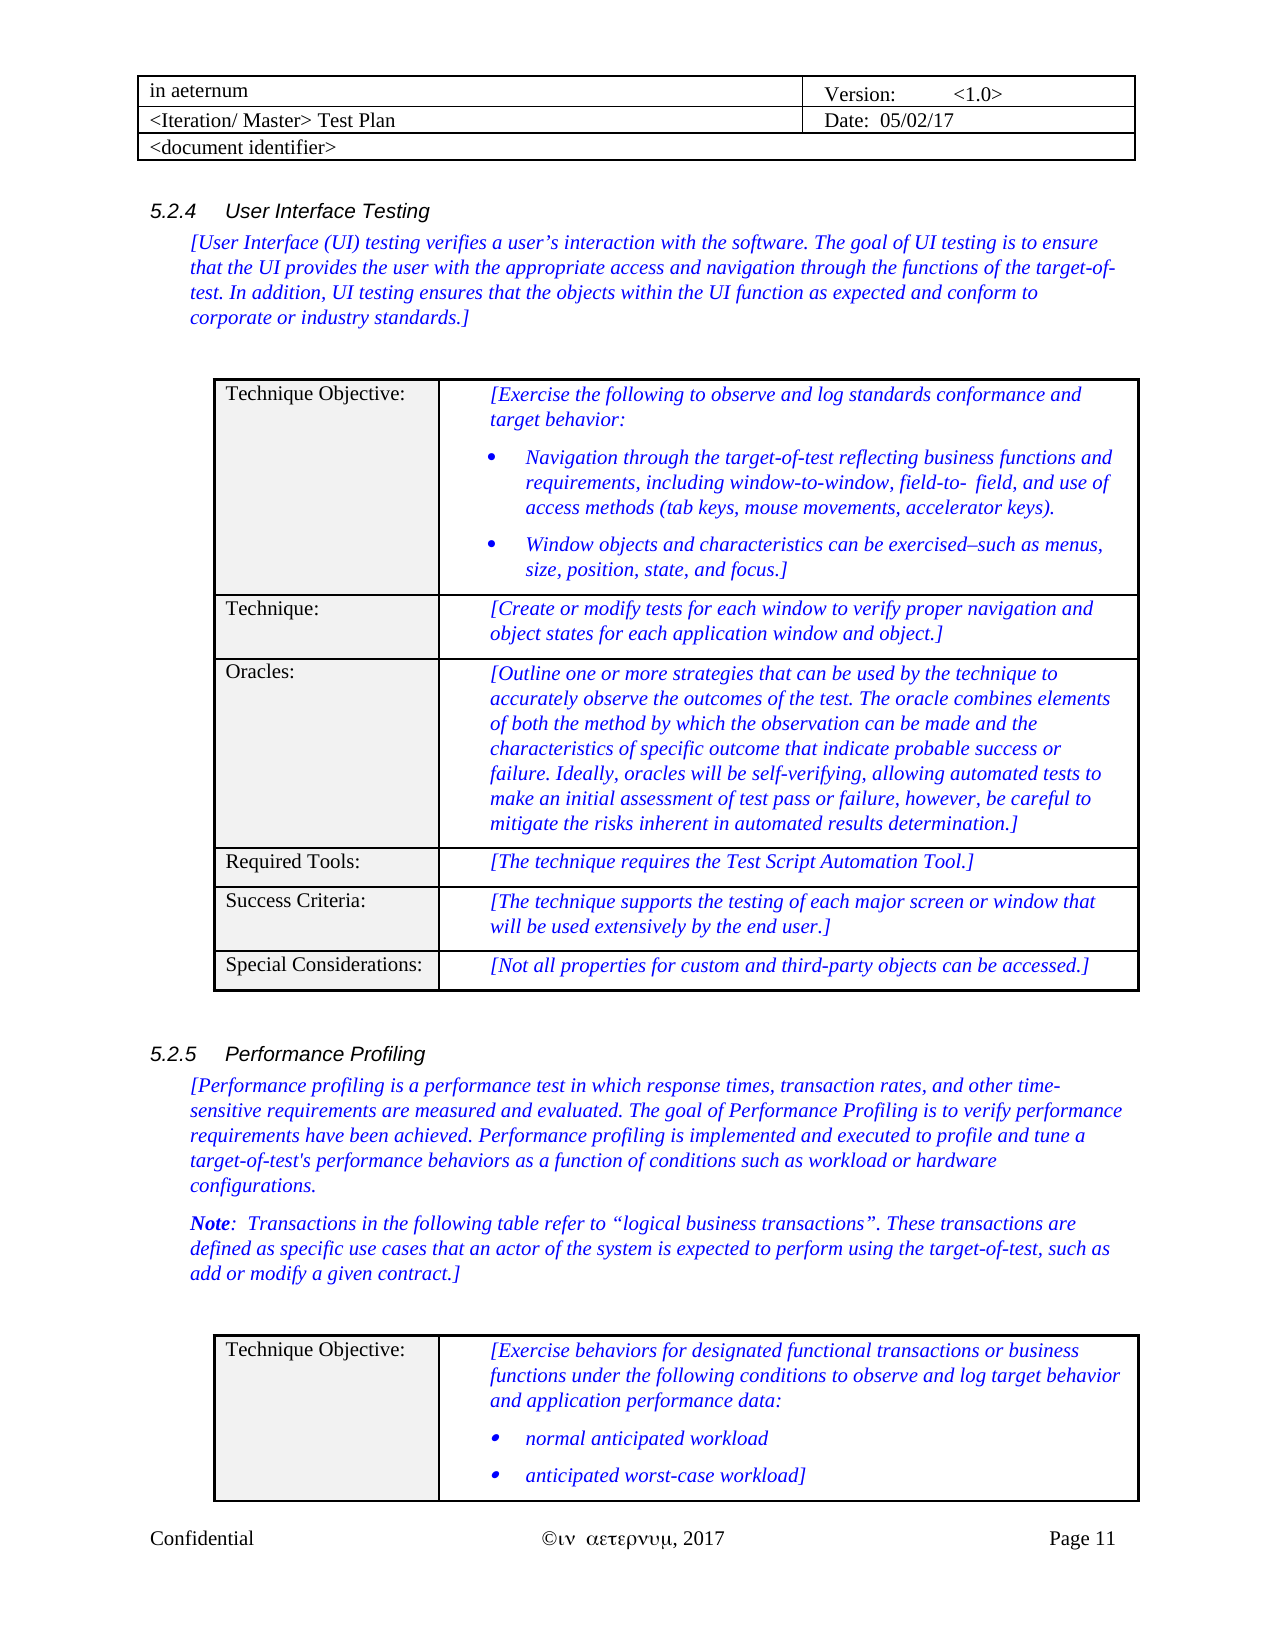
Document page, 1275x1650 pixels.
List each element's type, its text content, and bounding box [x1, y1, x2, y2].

table_cell [Not all properties for custom and third-party objects can be accessed.] [440, 952, 1137, 989]
table_header Technique Objective: [216, 381, 438, 594]
table_header [Exercise behaviors for designated functional transactions or business functions under the following conditions to observe and log target behavior and application performance data:  normal anticipated workload  anticipated worst-case workload] [440, 1337, 1137, 1500]
subtitle Performance Profiling [150, 1041, 1125, 1066]
text Note: Transactions in the following table refer to “logical business transactions”. These transactions are defined as specific use cases that an actor of the system is expected to perform using the target-of-test, such as add or modify a given contract.] [190, 1210, 1125, 1285]
table_cell Technique: [216, 596, 438, 658]
subtitle User Interface Testing [150, 198, 1125, 223]
table_cell Special Considerations: [216, 952, 438, 989]
table_cell Required Tools: [216, 849, 438, 886]
table_cell Oracles: [216, 660, 438, 847]
table_cell [Create or modify tests for each window to verify proper navigation and object states for each application window and object.] [440, 596, 1137, 658]
table_cell [The technique supports the testing of each major screen or window that will be used extensively by the end user.] [440, 888, 1137, 950]
table_header Technique Objective: [216, 1337, 438, 1500]
table_cell [Outline one or more strategies that can be used by the technique to accurately observe the outcomes of the test. The oracle combines elements of both the method by which the observation can be made and the characteristics of specific outcome that indicate probable success or failure. Ideally, oracles will be self-verifying, allowing automated tests to make an initial assessment of test pass or failure, however, be careful to mitigate the risks inherent in automated results determination.] [440, 660, 1137, 847]
text [User Interface (UI) testing verifies a user’s interaction with the software. The goal of UI testing is to ensure that the UI provides the user with the appropriate access and navigation through the functions of the target-of-test. In addition, UI testing ensures that the objects within the UI function as expected and conform to corporate or industry standards.] [190, 229, 1125, 329]
table_header [Exercise the following to observe and log standards conformance and target behavior: Navigation through the target-of-test reflecting business functions and requirements, including window-to-window, field-to- field, and use of access methods (tab keys, mouse movements, accelerator keys). Window objects and characteristics can be exercised–such as menus, size, position, state, and focus.] [440, 381, 1137, 594]
table_cell [The technique requires the Test Script Automation Tool.] [440, 849, 1137, 886]
text [Performance profiling is a performance test in which response times, transaction rates, and other time-sensitive requirements are measured and evaluated. The goal of Performance Profiling is to verify performance requirements have been achieved. Performance profiling is implemented and executed to profile and tune a target-of-test's performance behaviors as a function of conditions such as workload or hardware configurations. [190, 1072, 1125, 1197]
table_cell Success Criteria: [216, 888, 438, 950]
